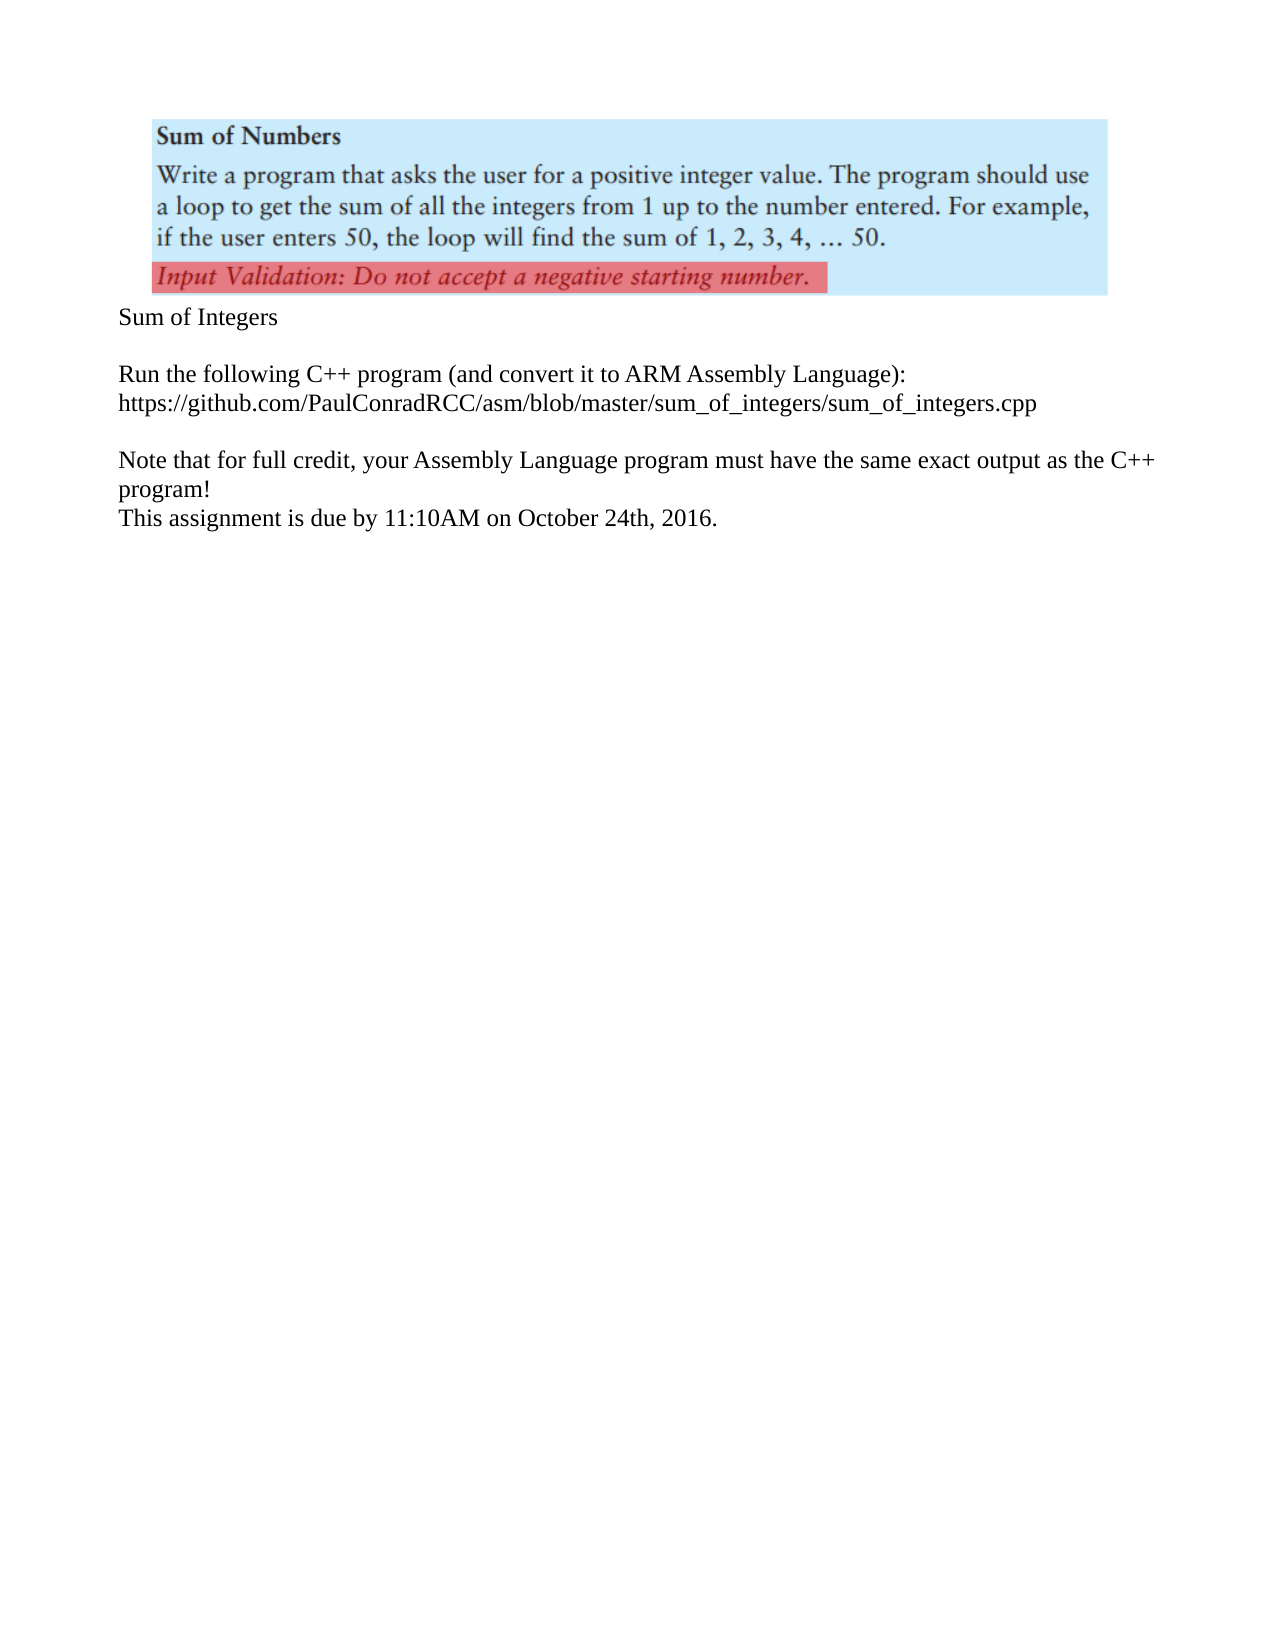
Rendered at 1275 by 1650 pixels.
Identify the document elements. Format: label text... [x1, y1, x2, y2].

text https://github.com/PaulConradRCC/asm/blob/master/sum_of_integers/sum_of_integers.cpp [118, 388, 1157, 417]
text This assignment is due by 11:10AM on October 24th, 2016. [118, 503, 1157, 532]
picture [132, 118, 1143, 302]
text Note that for full credit, your Assembly Language program must have the same exact output as the C++ program! [118, 446, 1157, 503]
text Run the following C++ program (and convert it to ARM Assembly Language): [118, 359, 1157, 388]
text Sum of Integers [118, 118, 1157, 331]
